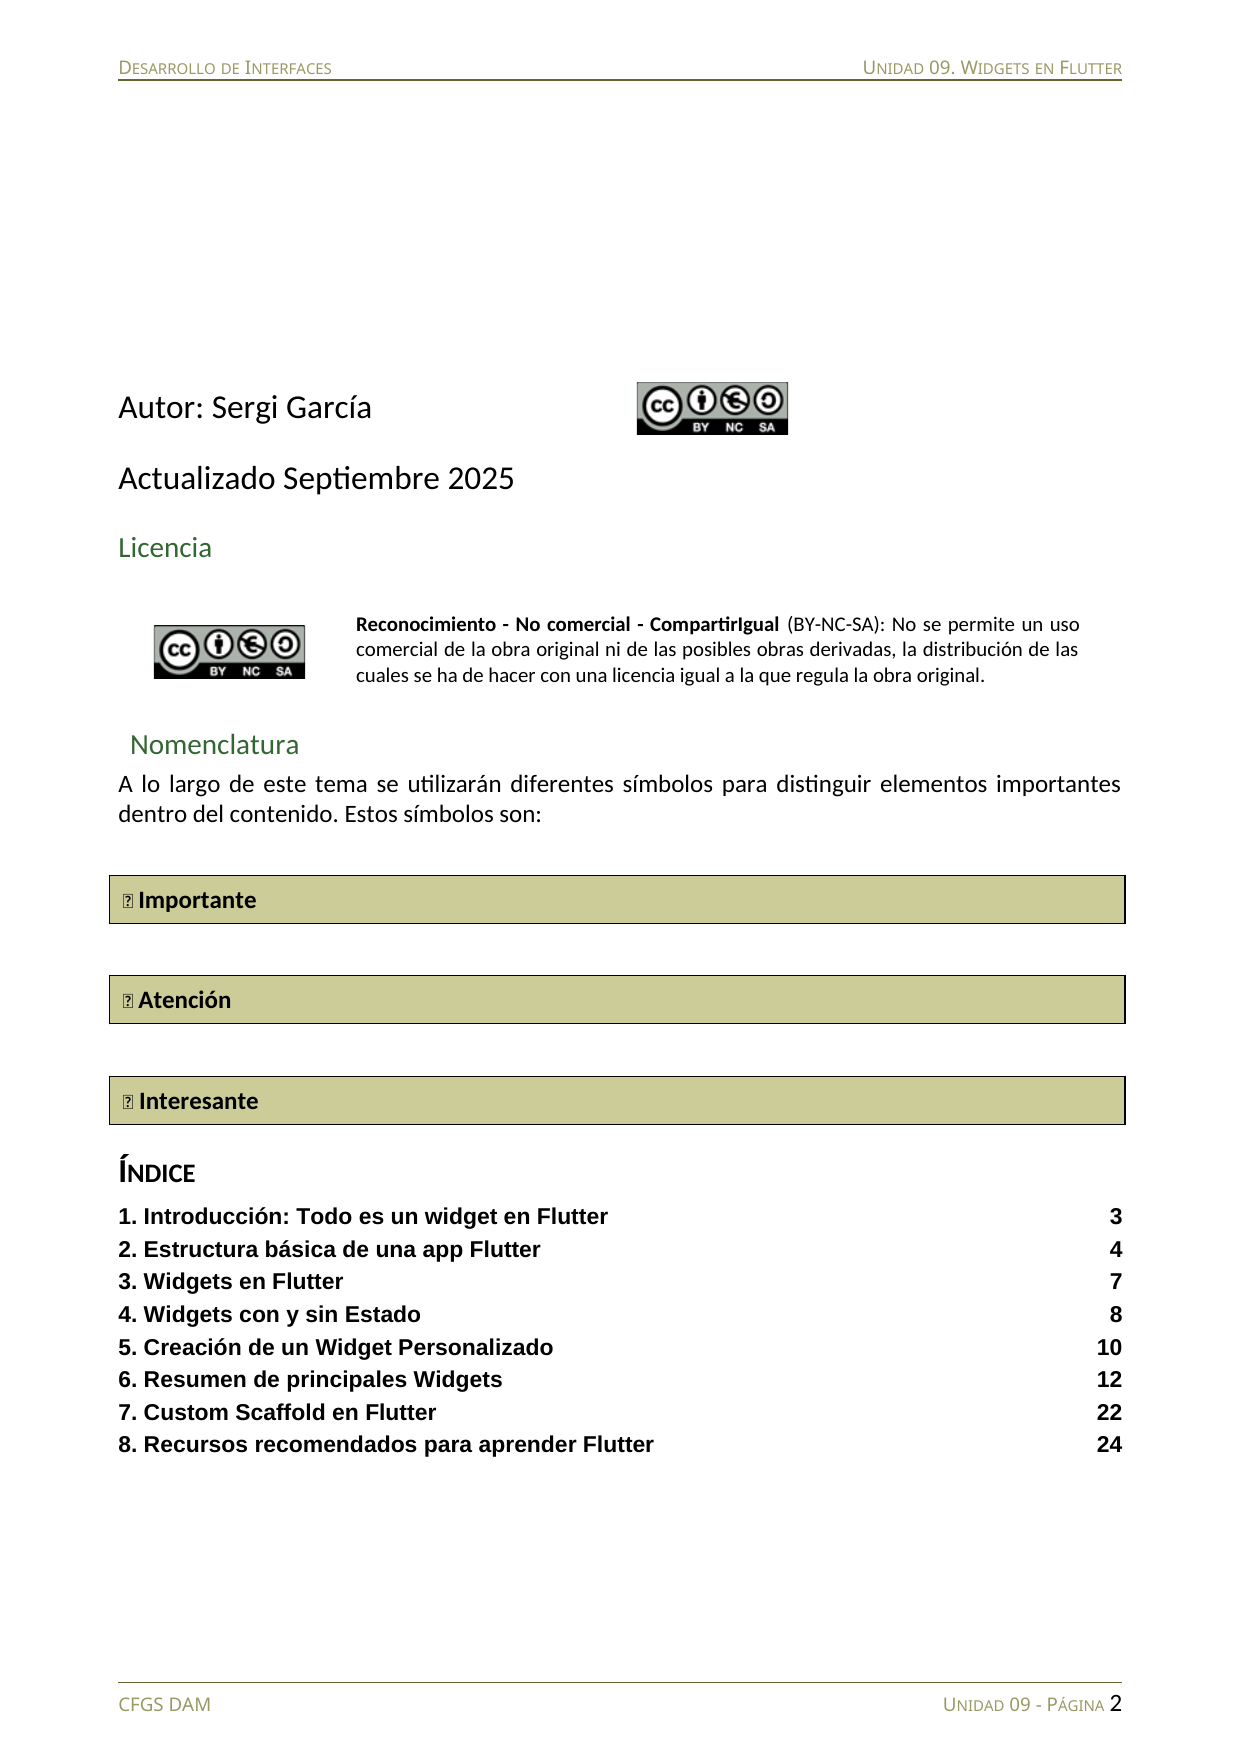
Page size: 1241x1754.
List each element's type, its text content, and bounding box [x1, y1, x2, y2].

text 3. Widgets en Flutter 7 [118, 1268, 1122, 1295]
text 4. Widgets con y sin Estado 8 [118, 1301, 1122, 1327]
text Licencia [118, 529, 1122, 564]
text 6. Resumen de principales Widgets 12 [118, 1366, 1122, 1392]
text 💬 Interesante [110, 1077, 1124, 1124]
text 📖 Importante [110, 876, 1124, 923]
text Autor: Sergi García [118, 386, 636, 426]
text 5. Creación de un Widget Personalizado 10 [118, 1333, 1122, 1360]
text ❕ Atención [110, 976, 1124, 1023]
text Reconocimiento - No comercial - CompartirIgual (BY-NC-SA): No se permite un uso comercial de la obra original ni de las posibles obras derivadas, la distribución de las cuales se ha de hacer con una licencia igual a la que regula la obra original. [159, 611, 1080, 687]
text Actualizado Septiembre 2025 [118, 457, 1122, 498]
text 7. Custom Scaffold en Flutter 22 [118, 1399, 1122, 1425]
text [789, 386, 1122, 426]
text A lo largo de este tema se utilizarán diferentes símbolos para distinguir elementos importantes dentro del contenido. Estos símbolos son: [118, 768, 1122, 829]
text 1. Introducción: Todo es un widget en Flutter 3 [118, 1203, 1122, 1229]
picture [636, 382, 789, 435]
picture [153, 625, 306, 679]
text 2. Estructura básica de una app Flutter 4 [118, 1236, 1122, 1262]
text 8. Recursos recomendados para aprender Flutter 24 [118, 1431, 1122, 1458]
text Nomenclatura [118, 726, 1122, 761]
text Índice [118, 1150, 1122, 1191]
